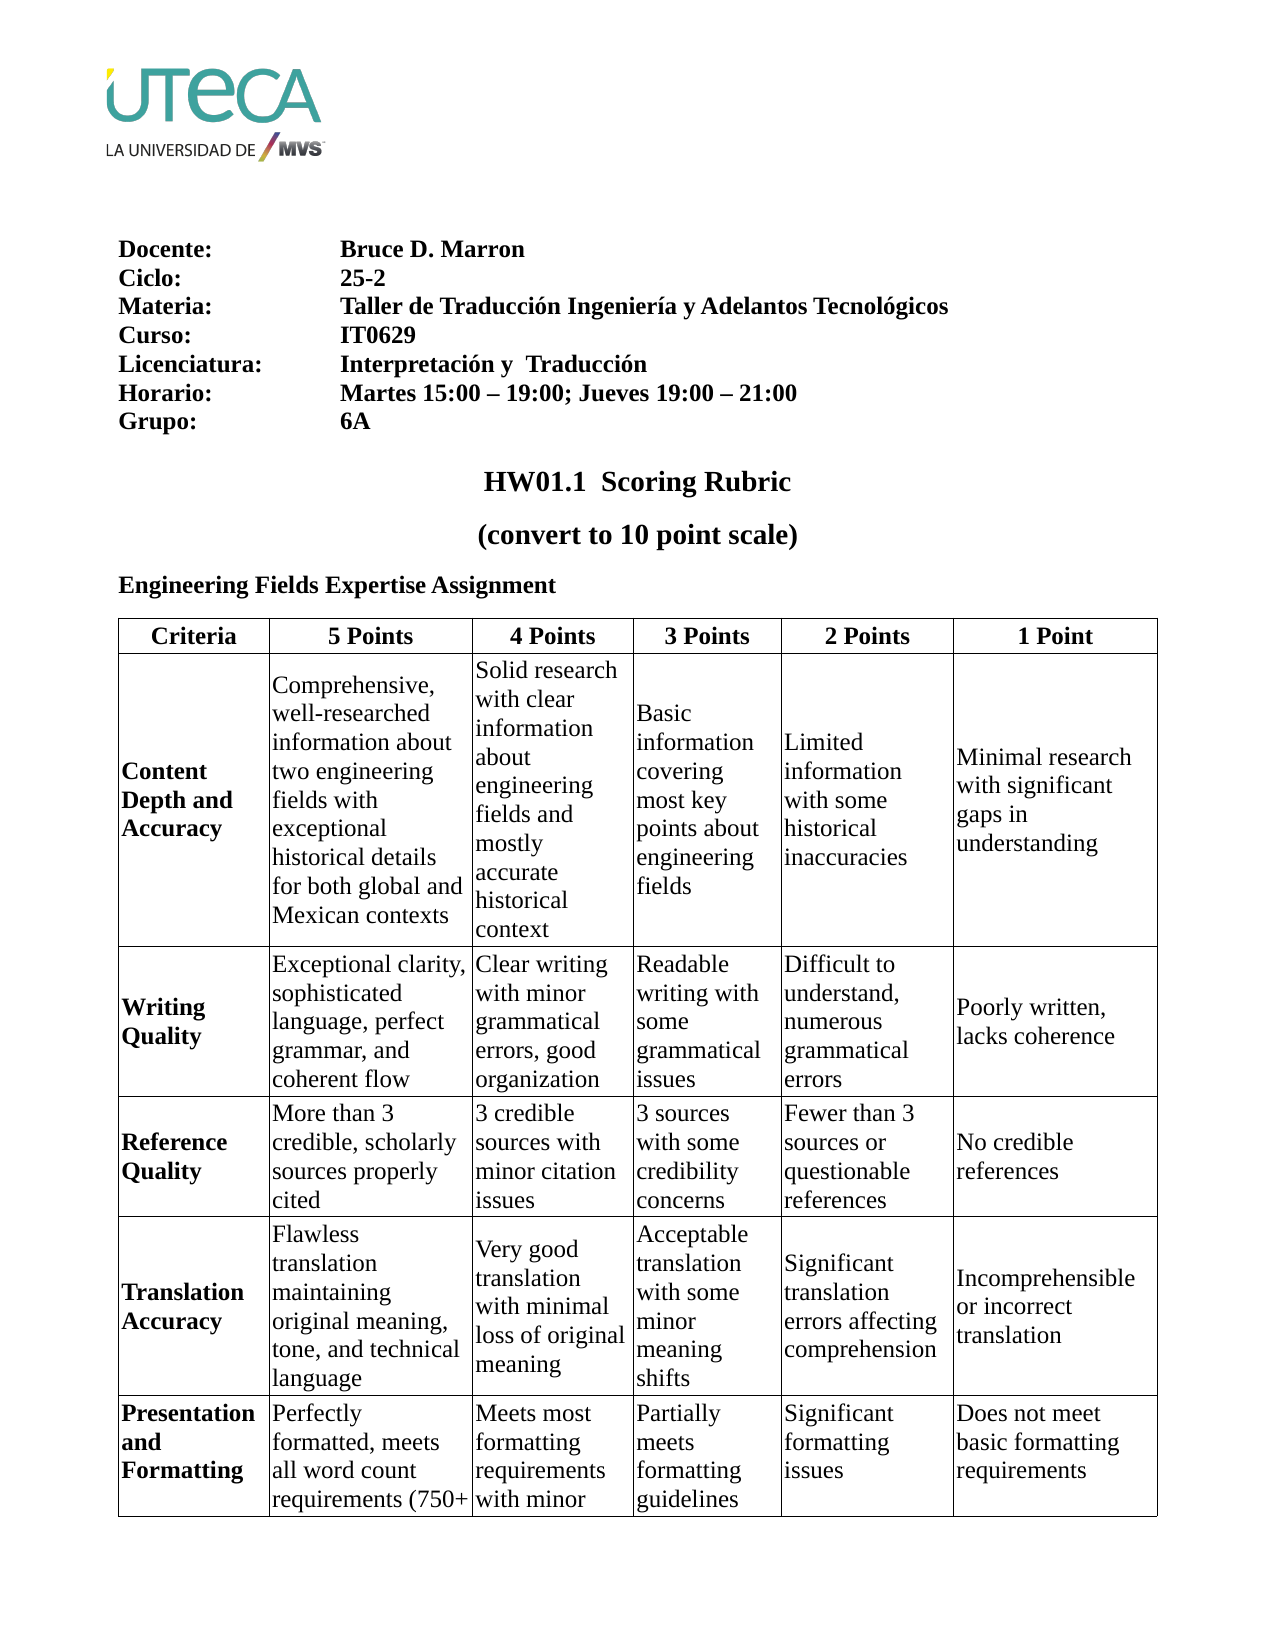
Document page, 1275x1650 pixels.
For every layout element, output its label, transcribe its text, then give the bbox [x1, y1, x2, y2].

table_cell Basic information covering most key points about engineering fields [634, 654, 781, 946]
text Docente: Bruce D. Marron [118, 234, 1157, 263]
table_cell Solid research with clear information about engineering fields and mostly accurate historical context [473, 654, 633, 946]
table_header 1 Point [954, 619, 1157, 652]
table_cell Flawless translation maintaining original meaning, tone, and technical language [270, 1217, 472, 1395]
table_header 4 Points [473, 619, 633, 652]
text Licenciatura: Interpretación y Traducción [118, 349, 1157, 378]
table_cell Readable writing with some grammatical issues [634, 947, 781, 1096]
table_cell Very good translation with minimal loss of original meaning [473, 1217, 633, 1395]
text (convert to 10 point scale) [118, 517, 1157, 551]
text Grupo: 6A [118, 406, 1157, 435]
table_cell Difficult to understand, numerous grammatical errors [782, 947, 953, 1096]
table_cell Perfectly formatted, meets all word count requirements (750+ [270, 1396, 472, 1516]
table_header Criteria [119, 619, 269, 652]
table_cell Fewer than 3 sources or questionable references [782, 1097, 953, 1216]
table_cell Poorly written, lacks coherence [954, 947, 1157, 1096]
text Materia: Taller de Traducción Ingeniería y Adelantos Tecnológicos [118, 291, 1157, 320]
text HW01.1 Scoring Rubric [118, 464, 1157, 497]
text Curso: IT0629 [118, 320, 1157, 349]
table_cell Minimal research with significant gaps in understanding [954, 654, 1157, 946]
table_cell Exceptional clarity, sophisticated language, perfect grammar, and coherent flow [270, 947, 472, 1096]
text Ciclo: 25-2 [118, 263, 1157, 291]
text Horario: Martes 15:00 – 19:00; Jueves 19:00 – 21:00 [118, 378, 1157, 406]
text Engineering Fields Expertise Assignment [118, 570, 1157, 599]
table_cell No credible references [954, 1097, 1157, 1216]
table_cell Meets most formatting requirements with minor [473, 1396, 633, 1516]
table_header 2 Points [782, 619, 953, 652]
table_cell Significant formatting issues [782, 1396, 953, 1516]
table_cell Presentation and Formatting [119, 1396, 269, 1516]
picture [104, 64, 328, 166]
table_cell Writing Quality [119, 947, 269, 1096]
table_cell Reference Quality [119, 1097, 269, 1216]
table_cell Limited information with some historical inaccuracies [782, 654, 953, 946]
table_cell Significant translation errors affecting comprehension [782, 1217, 953, 1395]
table_cell More than 3 credible, scholarly sources properly cited [270, 1097, 472, 1216]
table_cell Incomprehensible or incorrect translation [954, 1217, 1157, 1395]
table_header 3 Points [634, 619, 781, 652]
table_cell Partially meets formatting guidelines [634, 1396, 781, 1516]
table_cell 3 credible sources with minor citation issues [473, 1097, 633, 1216]
table_header 5 Points [270, 619, 472, 652]
table_cell Translation Accuracy [119, 1217, 269, 1395]
table_cell 3 sources with some credibility concerns [634, 1097, 781, 1216]
table_cell Comprehensive, well-researched information about two engineering fields with exceptional historical details for both global and Mexican contexts [270, 654, 472, 946]
table_cell Content Depth and Accuracy [119, 654, 269, 946]
table_cell Does not meet basic formatting requirements [954, 1396, 1157, 1516]
table_cell Clear writing with minor grammatical errors, good organization [473, 947, 633, 1096]
table_cell Acceptable translation with some minor meaning shifts [634, 1217, 781, 1395]
